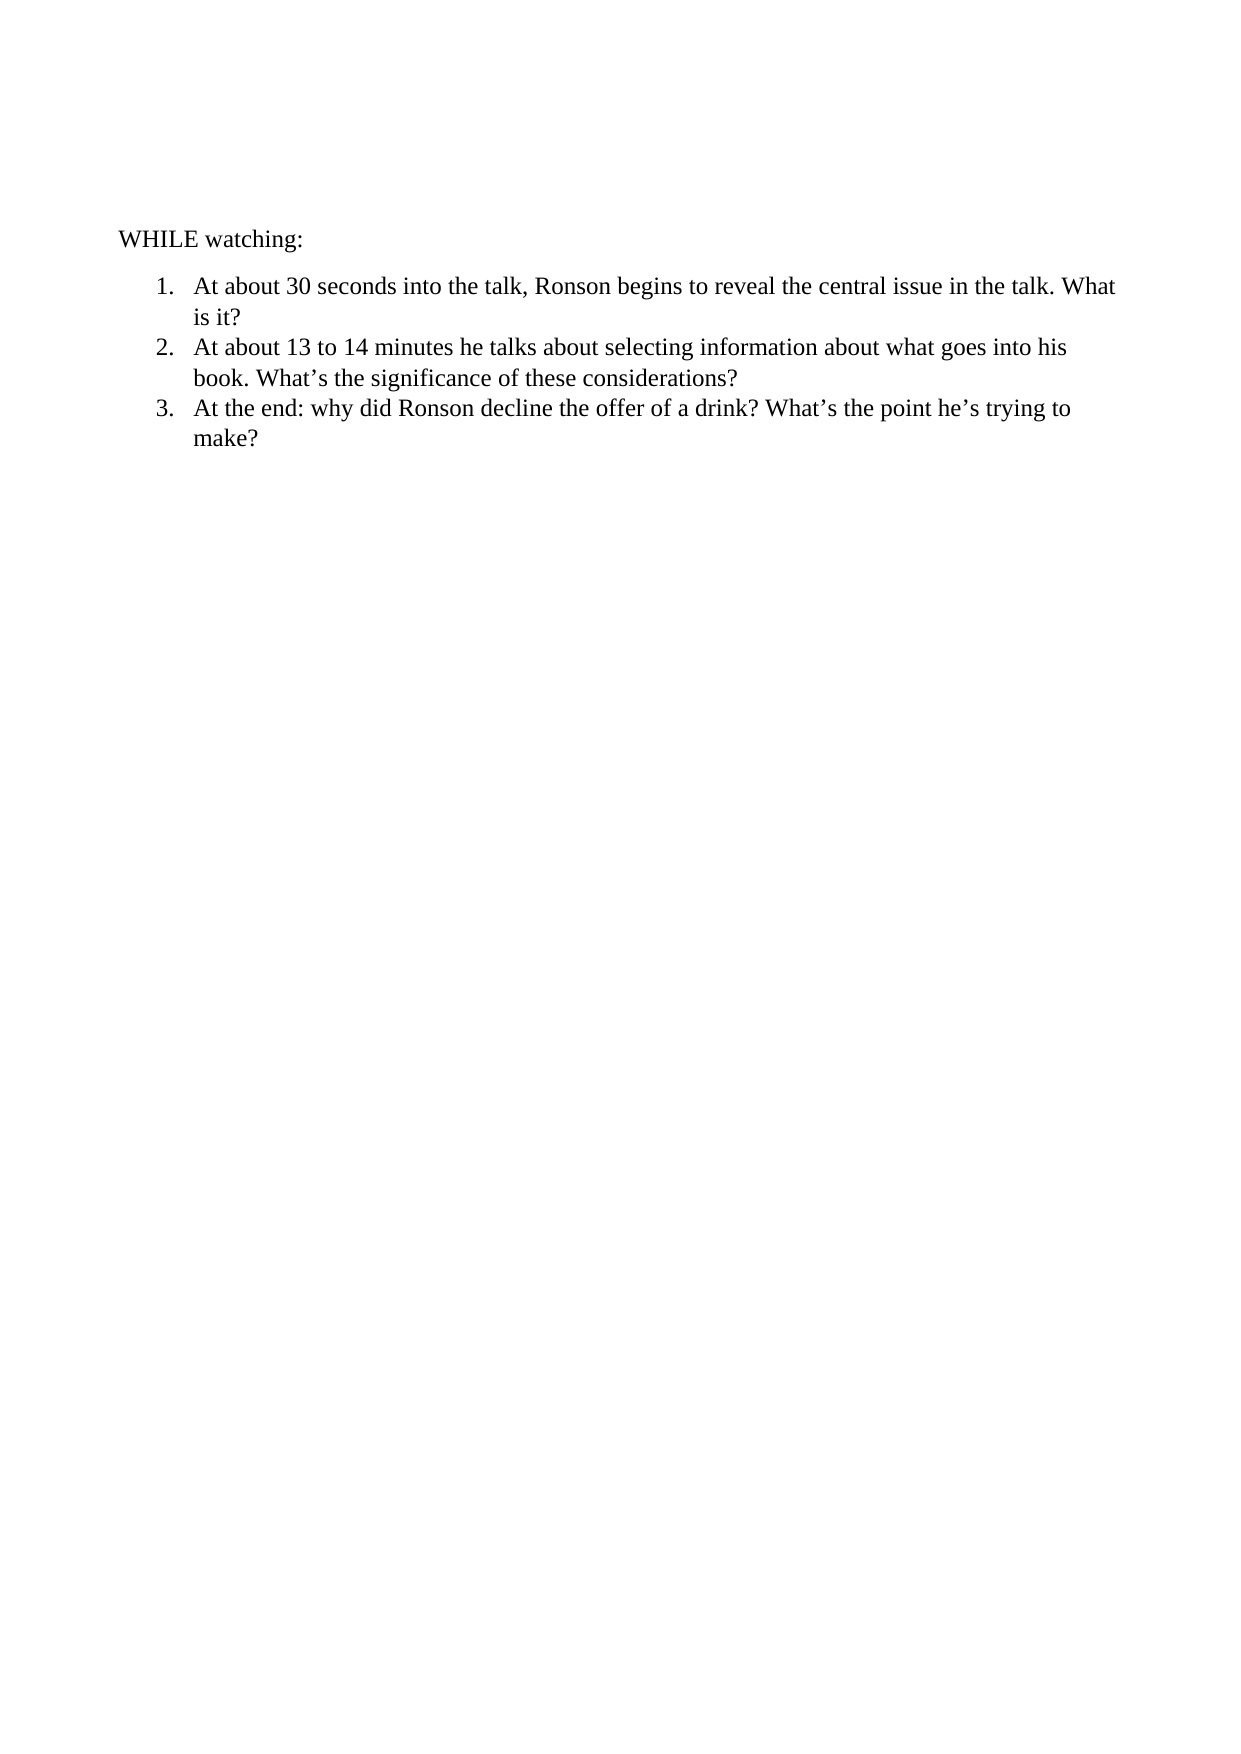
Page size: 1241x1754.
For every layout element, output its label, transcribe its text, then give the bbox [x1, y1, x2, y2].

text WHILE watching: [118, 224, 1122, 253]
list At the end: why did Ronson decline the offer of a drink? What’s the point he’s trying to make? [156, 393, 1122, 452]
list At about 30 seconds into the talk, Ronson begins to reveal the central issue in the talk. What is it? [156, 271, 1122, 331]
list At about 13 to 14 minutes he talks about selecting information about what goes into his book. What’s the significance of these considerations? [156, 332, 1122, 391]
